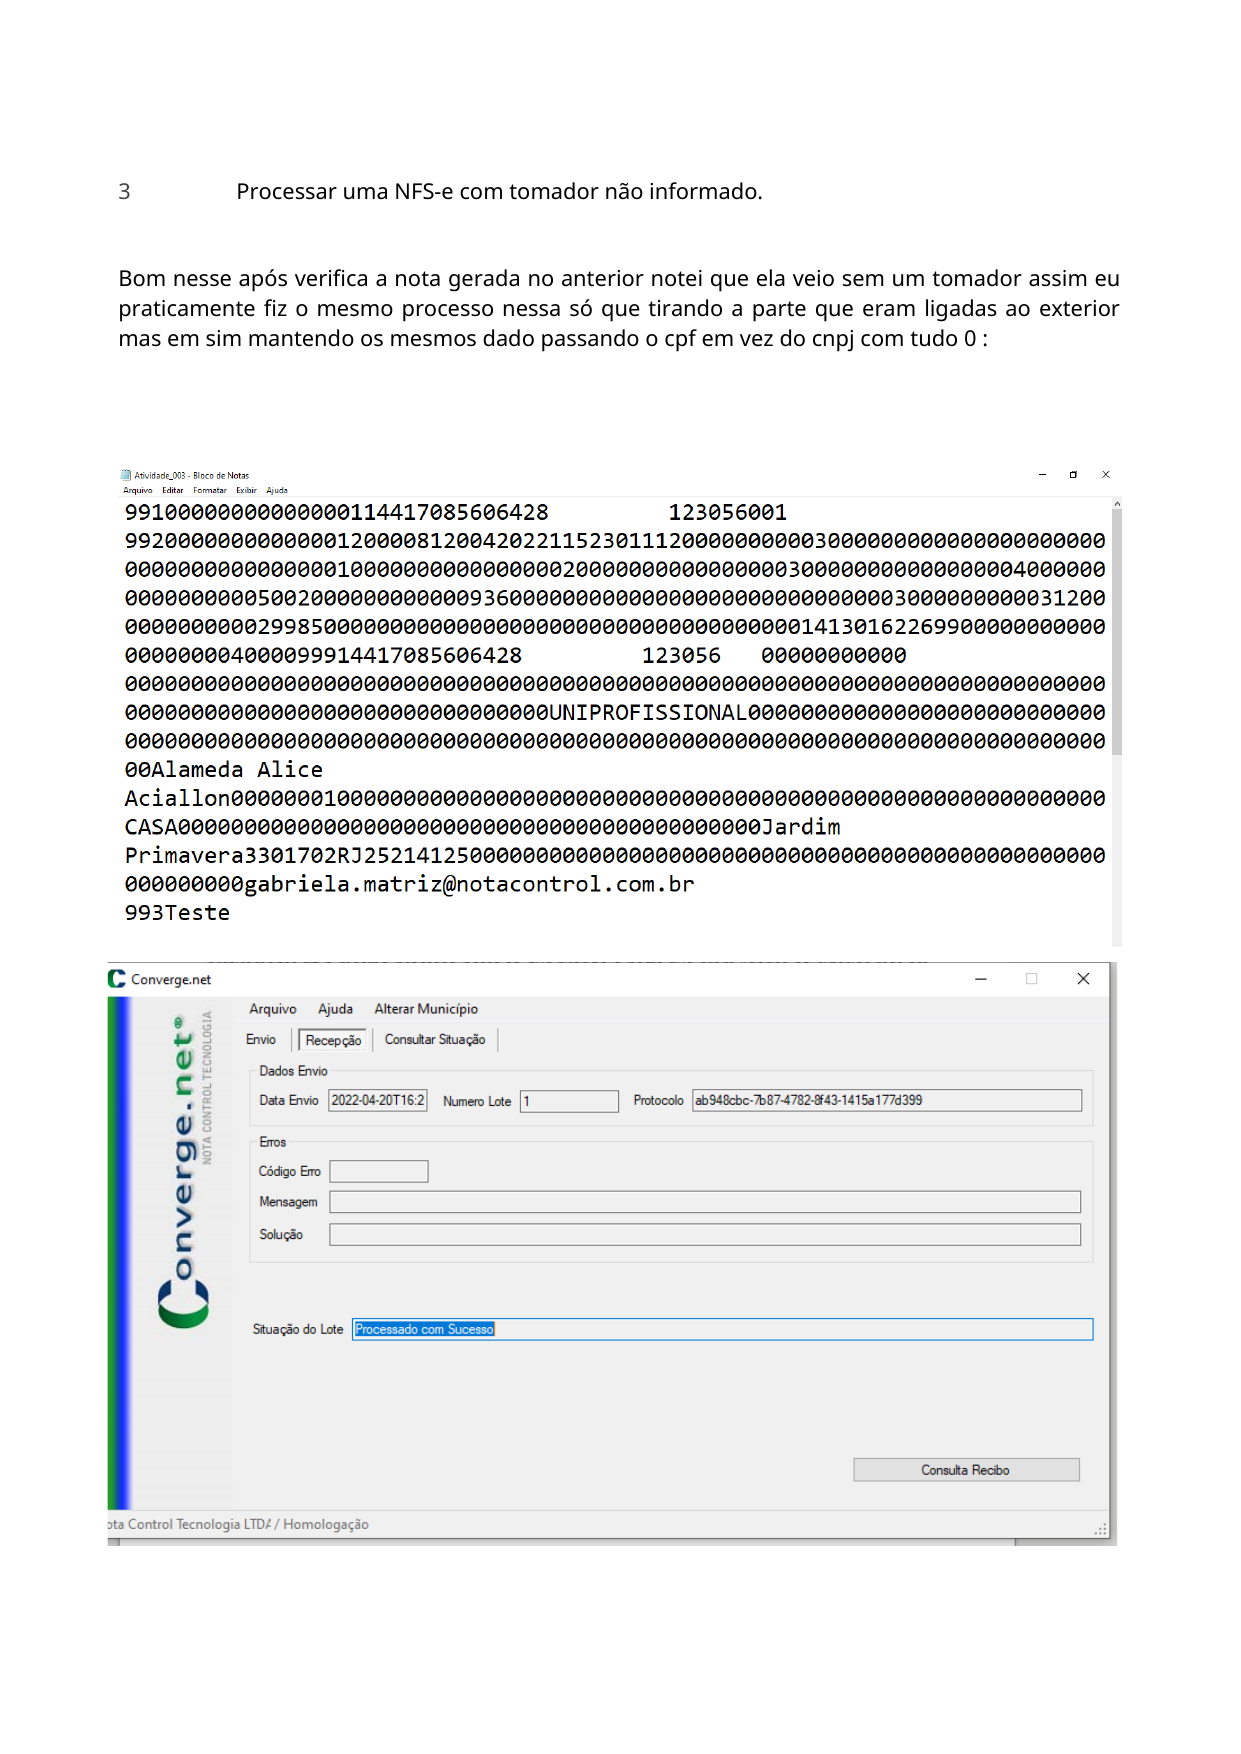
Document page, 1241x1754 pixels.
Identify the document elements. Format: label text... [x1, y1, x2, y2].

list Processar uma NFS-e com tomador não informado. [118, 176, 1122, 205]
picture [118, 467, 1123, 947]
list Bom nesse após verifica a nota gerada no anterior notei que ela veio sem um tomador assim eu praticamente fiz o mesmo processo nessa só que tirando a parte que eram ligadas ao exterior mas em sim mantendo os mesmos dado passando o cpf em vez do cnpj com tudo 0 : [118, 263, 1122, 352]
picture [107, 962, 1118, 1546]
